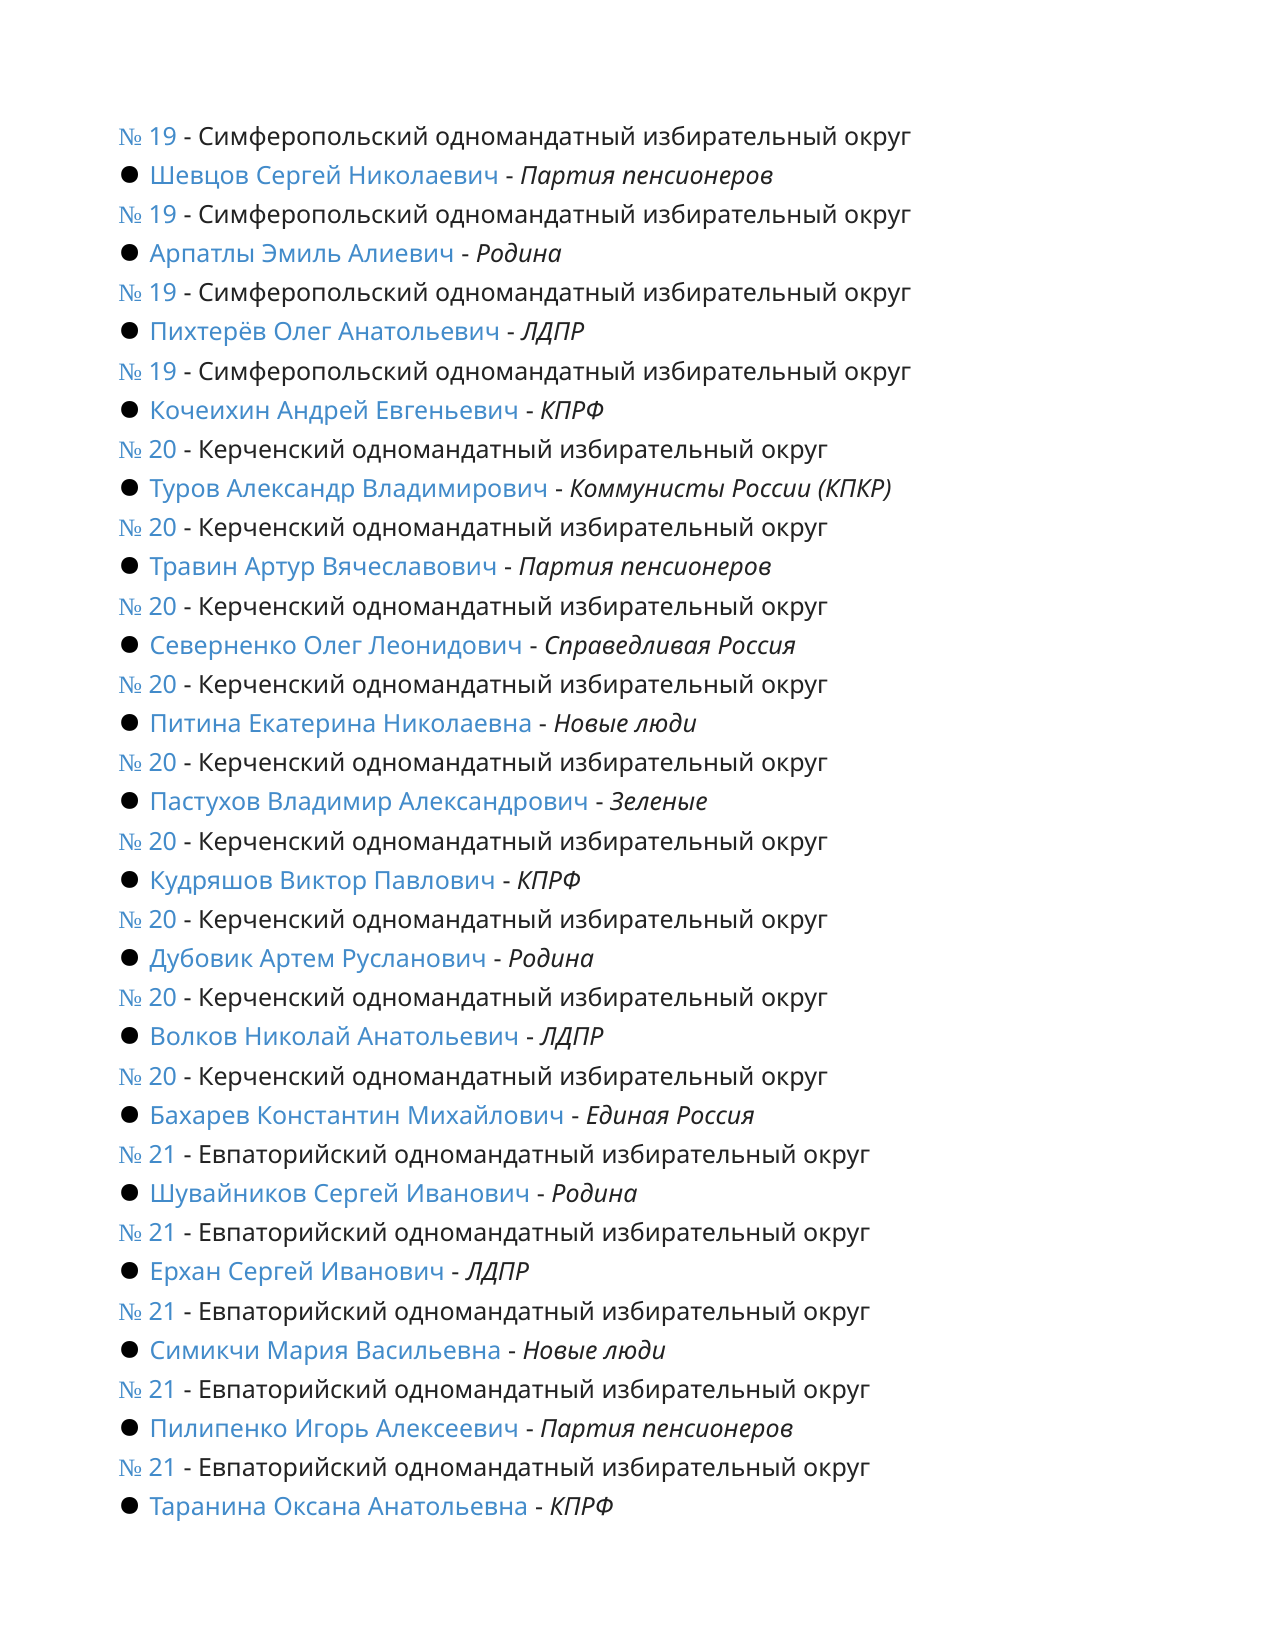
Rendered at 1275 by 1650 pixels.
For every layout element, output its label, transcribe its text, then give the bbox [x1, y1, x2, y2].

list Питина Екатерина Николаевна - Новые люди [120, 706, 1157, 740]
text № 20 - Керченский одномандатный избирательный округ [118, 666, 1157, 701]
text № 19 - Симферопольский одномандатный избирательный округ [118, 118, 1157, 152]
text № 20 - Керченский одномандатный избирательный округ [118, 1058, 1157, 1092]
list Пилипенко Игорь Алексеевич - Партия пенсионеров [120, 1411, 1157, 1445]
list Таранина Оксана Анатольевна - КПРФ [120, 1489, 1157, 1523]
list Симикчи Мария Васильевна - Новые люди [120, 1332, 1157, 1366]
list Северненко Олег Леонидович - Справедливая Россия [120, 627, 1157, 661]
list Пастухов Владимир Александрович - Зеленые [120, 784, 1157, 818]
text № 20 - Керченский одномандатный избирательный округ [118, 588, 1157, 622]
text № 20 - Керченский одномандатный избирательный округ [118, 745, 1157, 779]
text № 20 - Керченский одномандатный избирательный округ [118, 431, 1157, 466]
list Кочеихин Андрей Евгеньевич - КПРФ [120, 392, 1157, 426]
text № 19 - Симферопольский одномандатный избирательный округ [118, 275, 1157, 309]
list Шевцов Сергей Николаевич - Партия пенсионеров [120, 157, 1157, 191]
text № 20 - Керченский одномандатный избирательный округ [118, 823, 1157, 857]
text № 21 - Евпаторийский одномандатный избирательный округ [118, 1371, 1157, 1406]
text № 21 - Евпаторийский одномандатный избирательный округ [118, 1215, 1157, 1249]
list Арпатлы Эмиль Алиевич - Родина [120, 236, 1157, 270]
text № 19 - Симферопольский одномандатный избирательный округ [118, 196, 1157, 231]
list Травин Артур Вячеславович - Партия пенсионеров [120, 549, 1157, 583]
list Шувайников Сергей Иванович - Родина [120, 1176, 1157, 1210]
text № 21 - Евпаторийский одномандатный избирательный округ [118, 1136, 1157, 1171]
text № 21 - Евпаторийский одномандатный избирательный округ [118, 1450, 1157, 1484]
list Туров Александр Владимирович - Коммунисты России (КПКР) [120, 471, 1157, 505]
list Бахарев Константин Михайлович - Единая Россия [120, 1097, 1157, 1131]
text № 20 - Керченский одномандатный избирательный округ [118, 510, 1157, 544]
list Волков Николай Анатольевич - ЛДПР [120, 1019, 1157, 1053]
text № 19 - Симферопольский одномандатный избирательный округ [118, 353, 1157, 387]
list Пихтерёв Олег Анатольевич - ЛДПР [120, 314, 1157, 348]
text № 20 - Керченский одномандатный избирательный округ [118, 901, 1157, 936]
list Дубовик Артем Русланович - Родина [120, 941, 1157, 975]
list Ерхан Сергей Иванович - ЛДПР [120, 1254, 1157, 1288]
list Кудряшов Виктор Павлович - КПРФ [120, 862, 1157, 896]
text № 21 - Евпаторийский одномандатный избирательный округ [118, 1293, 1157, 1327]
text № 20 - Керченский одномандатный избирательный округ [118, 980, 1157, 1014]
